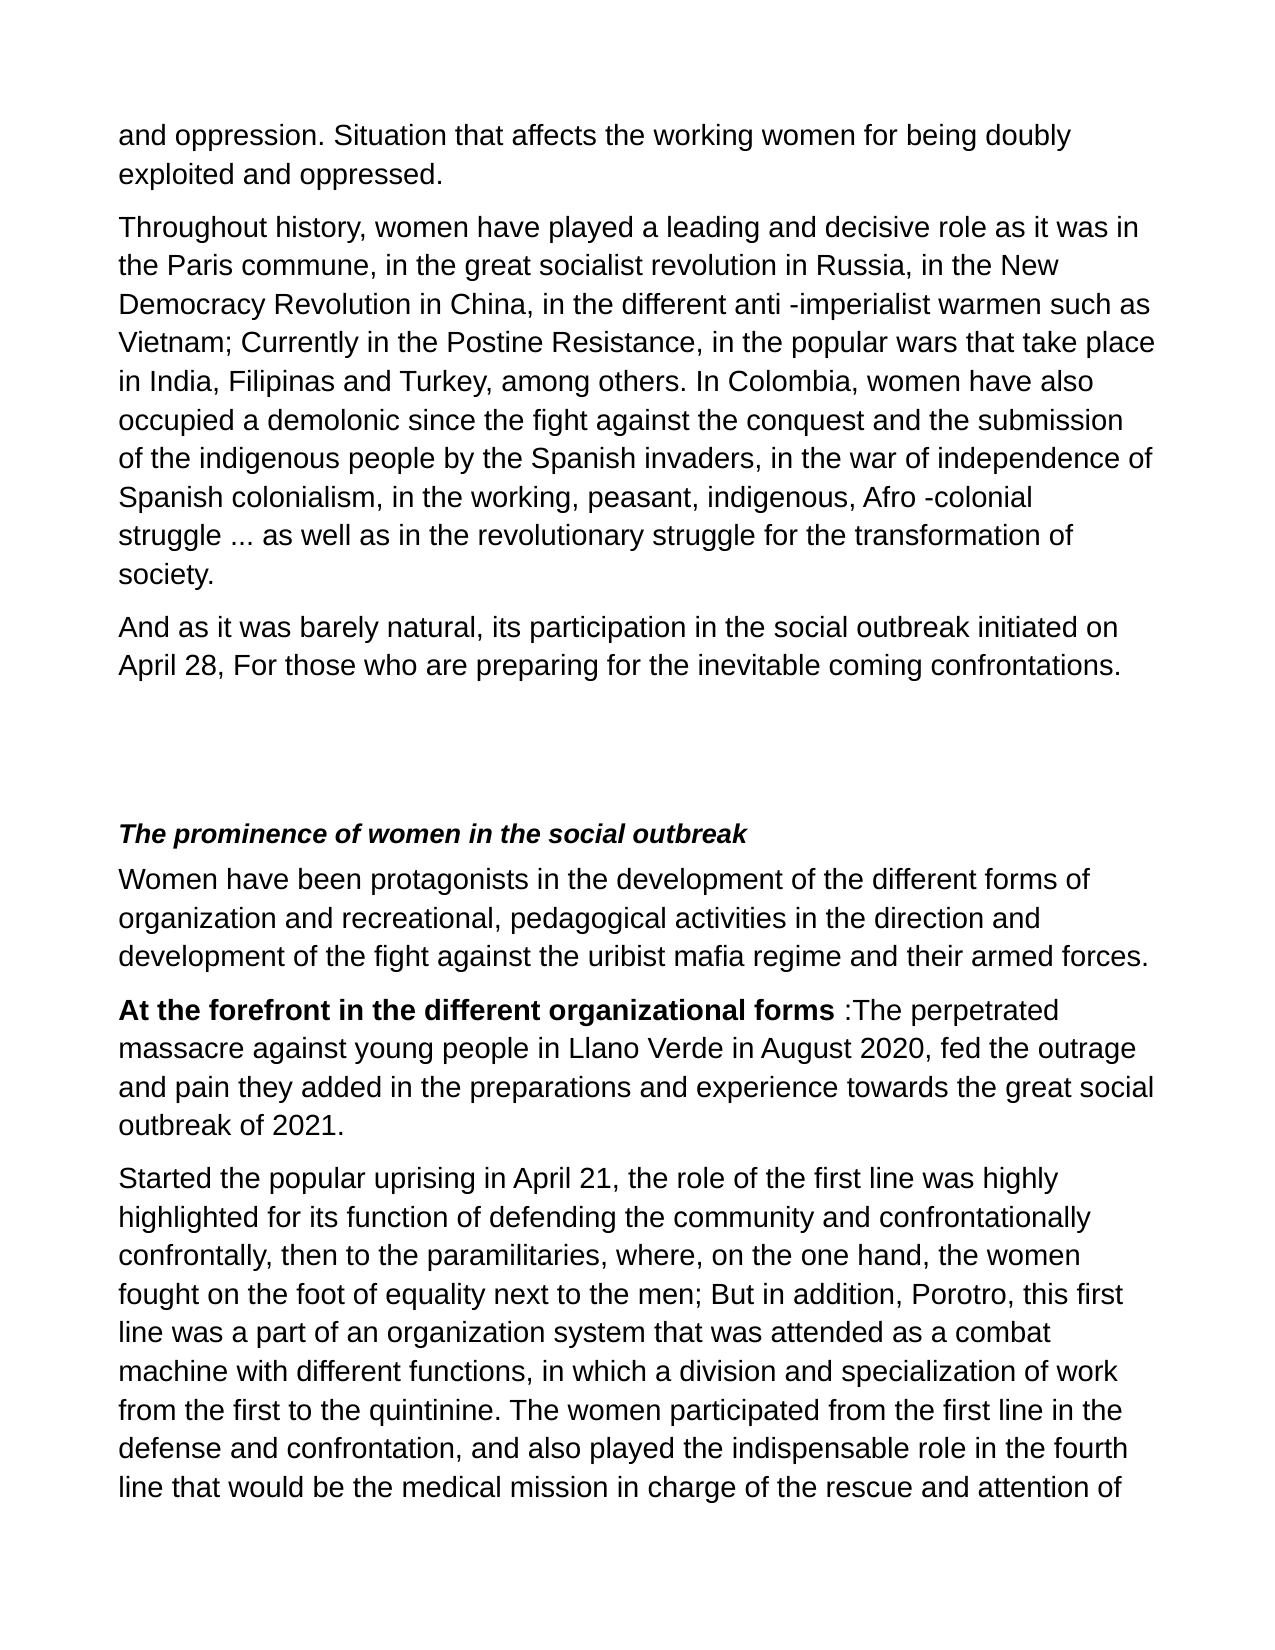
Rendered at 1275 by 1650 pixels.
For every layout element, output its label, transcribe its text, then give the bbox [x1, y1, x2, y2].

text Throughout history, women have played a leading and decisive role as it was in the Paris commune, in the great socialist revolution in Russia, in the New Democracy Revolution in China, in the different anti -imperialist warmen such as Vietnam; Currently in the Postine Resistance, in the popular wars that take place in India, Filipinas and Turkey, among others. In Colombia, women have also occupied a demolonic since the fight against the conquest and the submission of the indigenous people by the Spanish invaders, in the war of independence of Spanish colonialism, in the working, peasant, indigenous, Afro -colonial struggle ... as well as in the revolutionary struggle for the transformation of society. [118, 210, 1157, 590]
text and oppression. Situation that affects the working women for being doubly exploited and oppressed. [118, 118, 1157, 190]
text Women have been protagonists in the development of the different forms of organization and recreational, pedagogical activities in the direction and development of the fight against the uribist mafia regime and their armed forces. [118, 862, 1157, 973]
text At the forefront in the different organizational forms :The perpetrated massacre against young people in Llano Verde in August 2020, fed the outrage and pain they added in the preparations and experience towards the great social outbreak of 2021. [118, 992, 1157, 1142]
text Started the popular uprising in April 21, the role of the first line was highly highlighted for its function of defending the community and confrontationally confrontally, then to the paramilitaries, where, on the one hand, the women fought on the foot of equality next to the men; But in addition, Porotro, this first line was a part of an organization system that was attended as a combat machine with different functions, in which a division and specialization of work from the first to the quintinine. The women participated from the first line in the defense and confrontation, and also played the indispensable role in the fourth line that would be the medical mission in charge of the rescue and attention of [118, 1161, 1157, 1503]
text And as it was barely natural, its participation in the social outbreak initiated on April 28, For those who are preparing for the inevitable coming confrontations. [118, 610, 1157, 682]
subtitle The prominence of women in the social outbreak [118, 818, 1157, 850]
